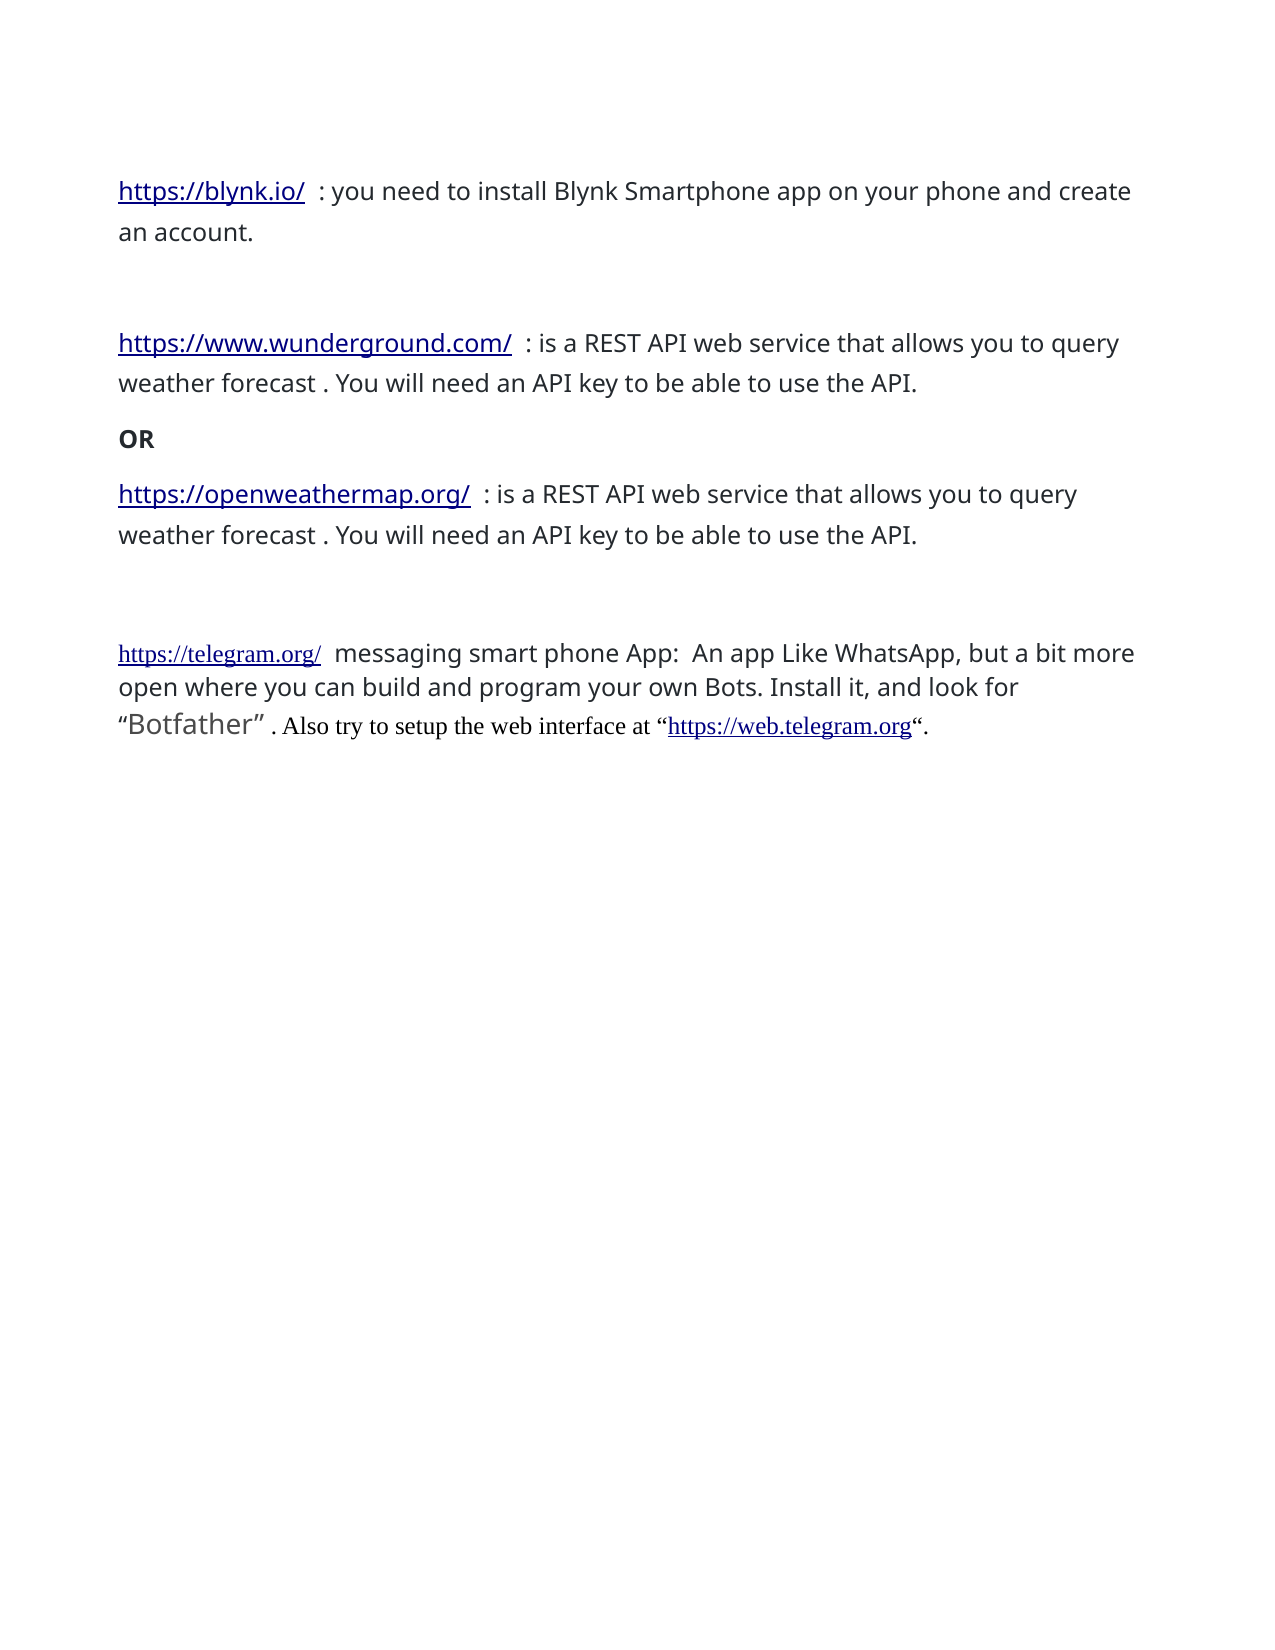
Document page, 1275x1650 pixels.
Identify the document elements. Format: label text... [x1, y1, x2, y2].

text OR [118, 421, 1157, 456]
text https://openweathermap.org/ : is a REST API web service that allows you to query weather forecast . You will need an API key to be able to use the API. [118, 477, 1157, 552]
text https://www.wunderground.com/ : is a REST API web service that allows you to query weather forecast . You will need an API key to be able to use the API. [118, 325, 1157, 400]
text https://blynk.io/ : you need to install Blynk Smartphone app on your phone and create an account. [118, 173, 1157, 248]
text https://telegram.org/ messaging smart phone App: An app Like WhatsApp, but a bit more open where you can build and program your own Bots. Install it, and look for “Botfather” . Also try to setup the web interface at “https://web.telegram.org“. [118, 636, 1157, 742]
